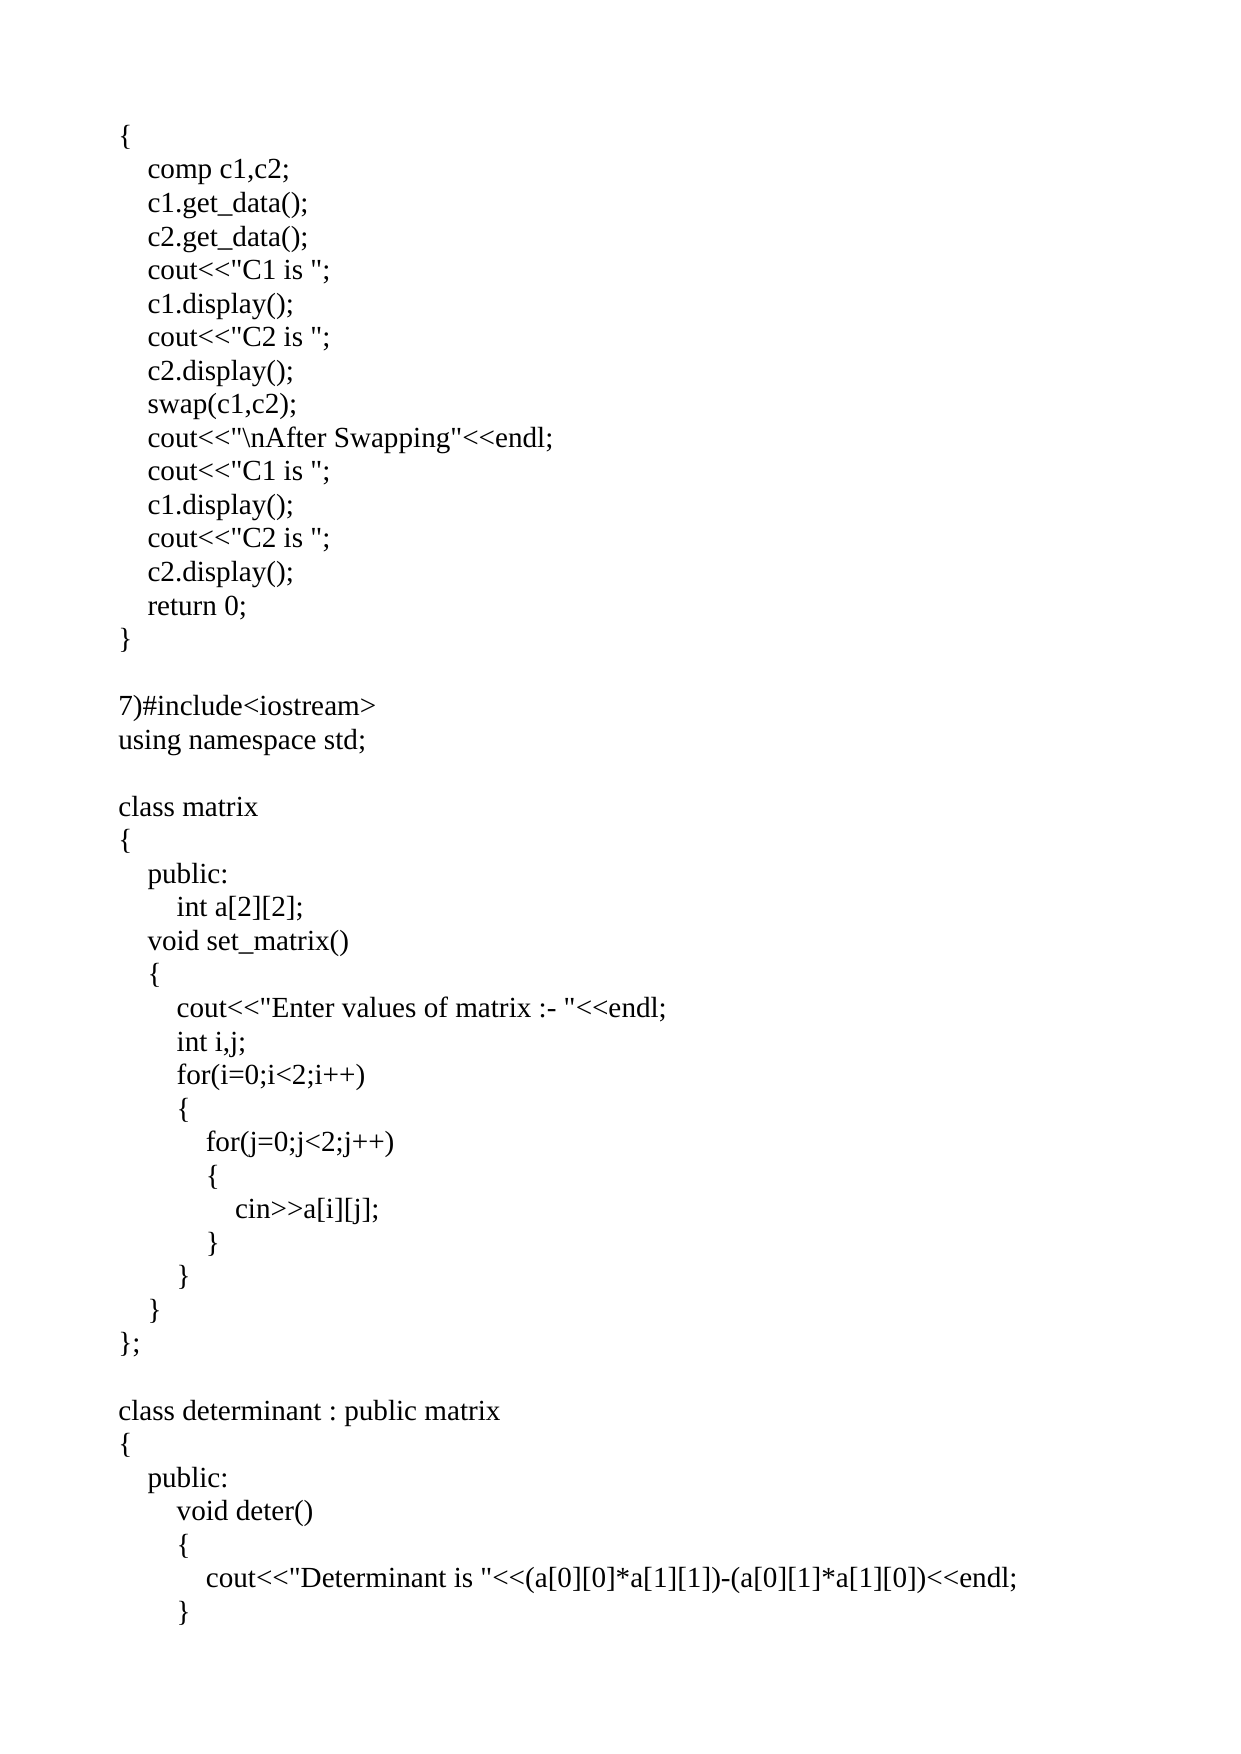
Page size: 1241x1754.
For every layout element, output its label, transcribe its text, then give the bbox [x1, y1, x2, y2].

text } [118, 1225, 1122, 1258]
text for(j=0;j<2;j++) [118, 1124, 1122, 1158]
text cout<<"Determinant is "<<(a[0][0]*a[1][1])-(a[0][1]*a[1][0])<<endl; [118, 1560, 1122, 1594]
text void set_matrix() [118, 923, 1122, 957]
text } [118, 1258, 1122, 1292]
text } [118, 1292, 1122, 1326]
text int a[2][2]; [118, 889, 1122, 923]
text public: [118, 1460, 1122, 1493]
text { [118, 1426, 1122, 1460]
text }; [118, 1326, 1122, 1359]
text { [118, 1091, 1122, 1124]
text cout<<"C2 is "; [118, 521, 1122, 554]
text c2.display(); [118, 353, 1122, 386]
text c1.display(); [118, 487, 1122, 521]
text c1.get_data(); [118, 185, 1122, 219]
text void deter() [118, 1493, 1122, 1527]
text public: [118, 856, 1122, 889]
text comp c1,c2; [118, 152, 1122, 185]
text c2.get_data(); [118, 219, 1122, 252]
text cout<<"C1 is "; [118, 252, 1122, 286]
text cin>>a[i][j]; [118, 1191, 1122, 1225]
text { [118, 957, 1122, 990]
text for(i=0;i<2;i++) [118, 1057, 1122, 1091]
text { [118, 118, 1122, 152]
text } [118, 1594, 1122, 1627]
text using namespace std; [118, 722, 1122, 755]
text swap(c1,c2); [118, 386, 1122, 420]
text { [118, 1527, 1122, 1560]
text { [118, 1158, 1122, 1191]
text class determinant : public matrix [118, 1393, 1122, 1426]
text cout<<"C2 is "; [118, 319, 1122, 353]
text { [118, 822, 1122, 856]
text return 0; [118, 588, 1122, 621]
text cout<<"Enter values of matrix :- "<<endl; [118, 990, 1122, 1024]
text 7)#include<iostream> [118, 688, 1122, 722]
text cout<<"C1 is "; [118, 453, 1122, 487]
text c2.display(); [118, 554, 1122, 588]
text cout<<"\nAfter Swapping"<<endl; [118, 420, 1122, 453]
text } [118, 621, 1122, 655]
text c1.display(); [118, 286, 1122, 319]
text class matrix [118, 789, 1122, 822]
text int i,j; [118, 1024, 1122, 1057]
